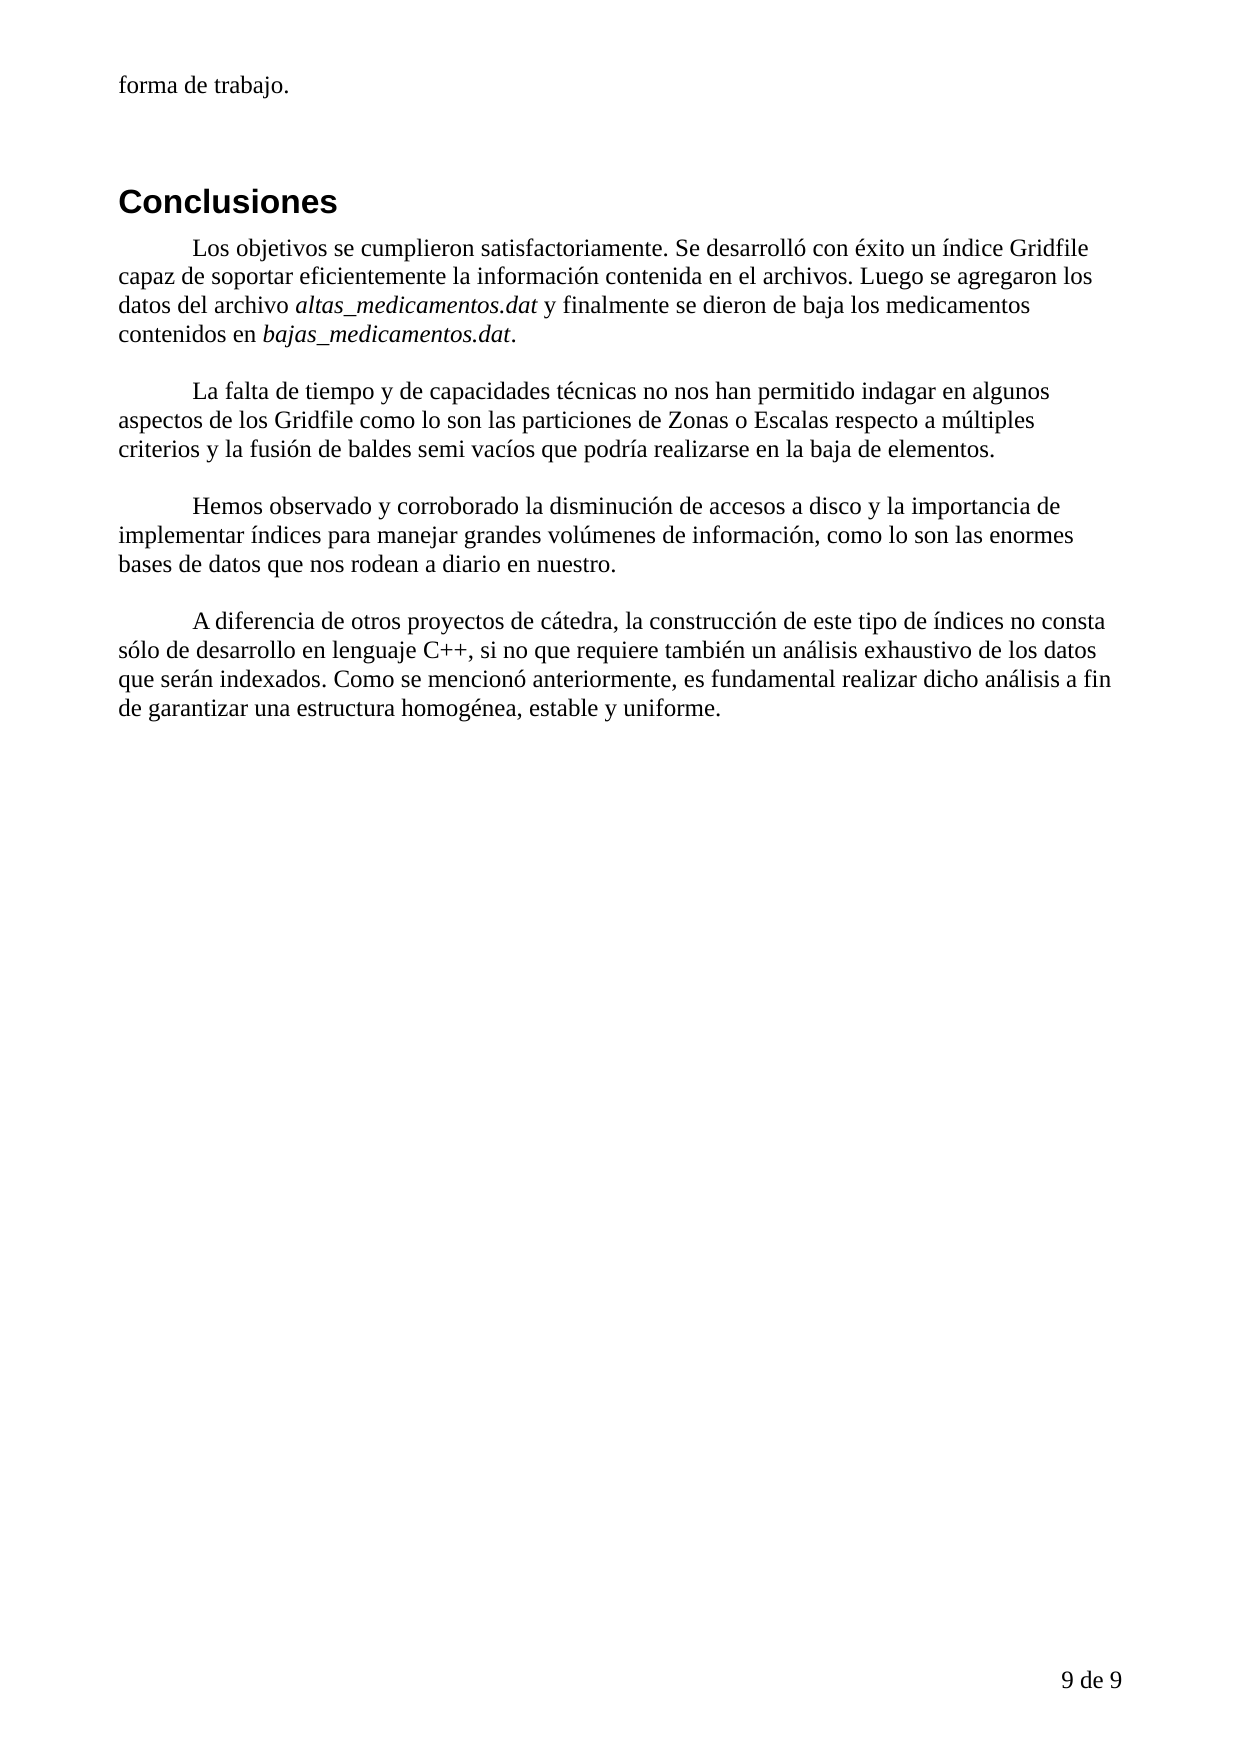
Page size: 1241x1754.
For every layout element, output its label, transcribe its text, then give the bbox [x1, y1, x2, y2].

text La falta de tiempo y de capacidades técnicas no nos han permitido indagar en algunos aspectos de los Gridfile como lo son las particiones de Zonas o Escalas respecto a múltiples criterios y la fusión de baldes semi vacíos que podría realizarse en la baja de elementos. [118, 376, 1122, 463]
text A diferencia de otros proyectos de cátedra, la construcción de este tipo de índices no consta sólo de desarrollo en lenguaje C++, si no que requiere también un análisis exhaustivo de los datos que serán indexados. Como se mencionó anteriormente, es fundamental realizar dicho análisis a fin de garantizar una estructura homogénea, estable y uniforme. [118, 606, 1122, 721]
text Hemos observado y corroborado la disminución de accesos a disco y la importancia de implementar índices para manejar grandes volúmenes de información, como lo son las enormes bases de datos que nos rodean a diario en nuestro. [118, 491, 1122, 578]
subtitle Conclusiones [118, 182, 1122, 220]
text forma de trabajo. [118, 70, 1122, 99]
text Los objetivos se cumplieron satisfactoriamente. Se desarrolló con éxito un índice Gridfile capaz de soportar eficientemente la información contenida en el archivos. Luego se agregaron los datos del archivo altas_medicamentos.dat y finalmente se dieron de baja los medicamentos contenidos en bajas_medicamentos.dat. [118, 233, 1122, 348]
